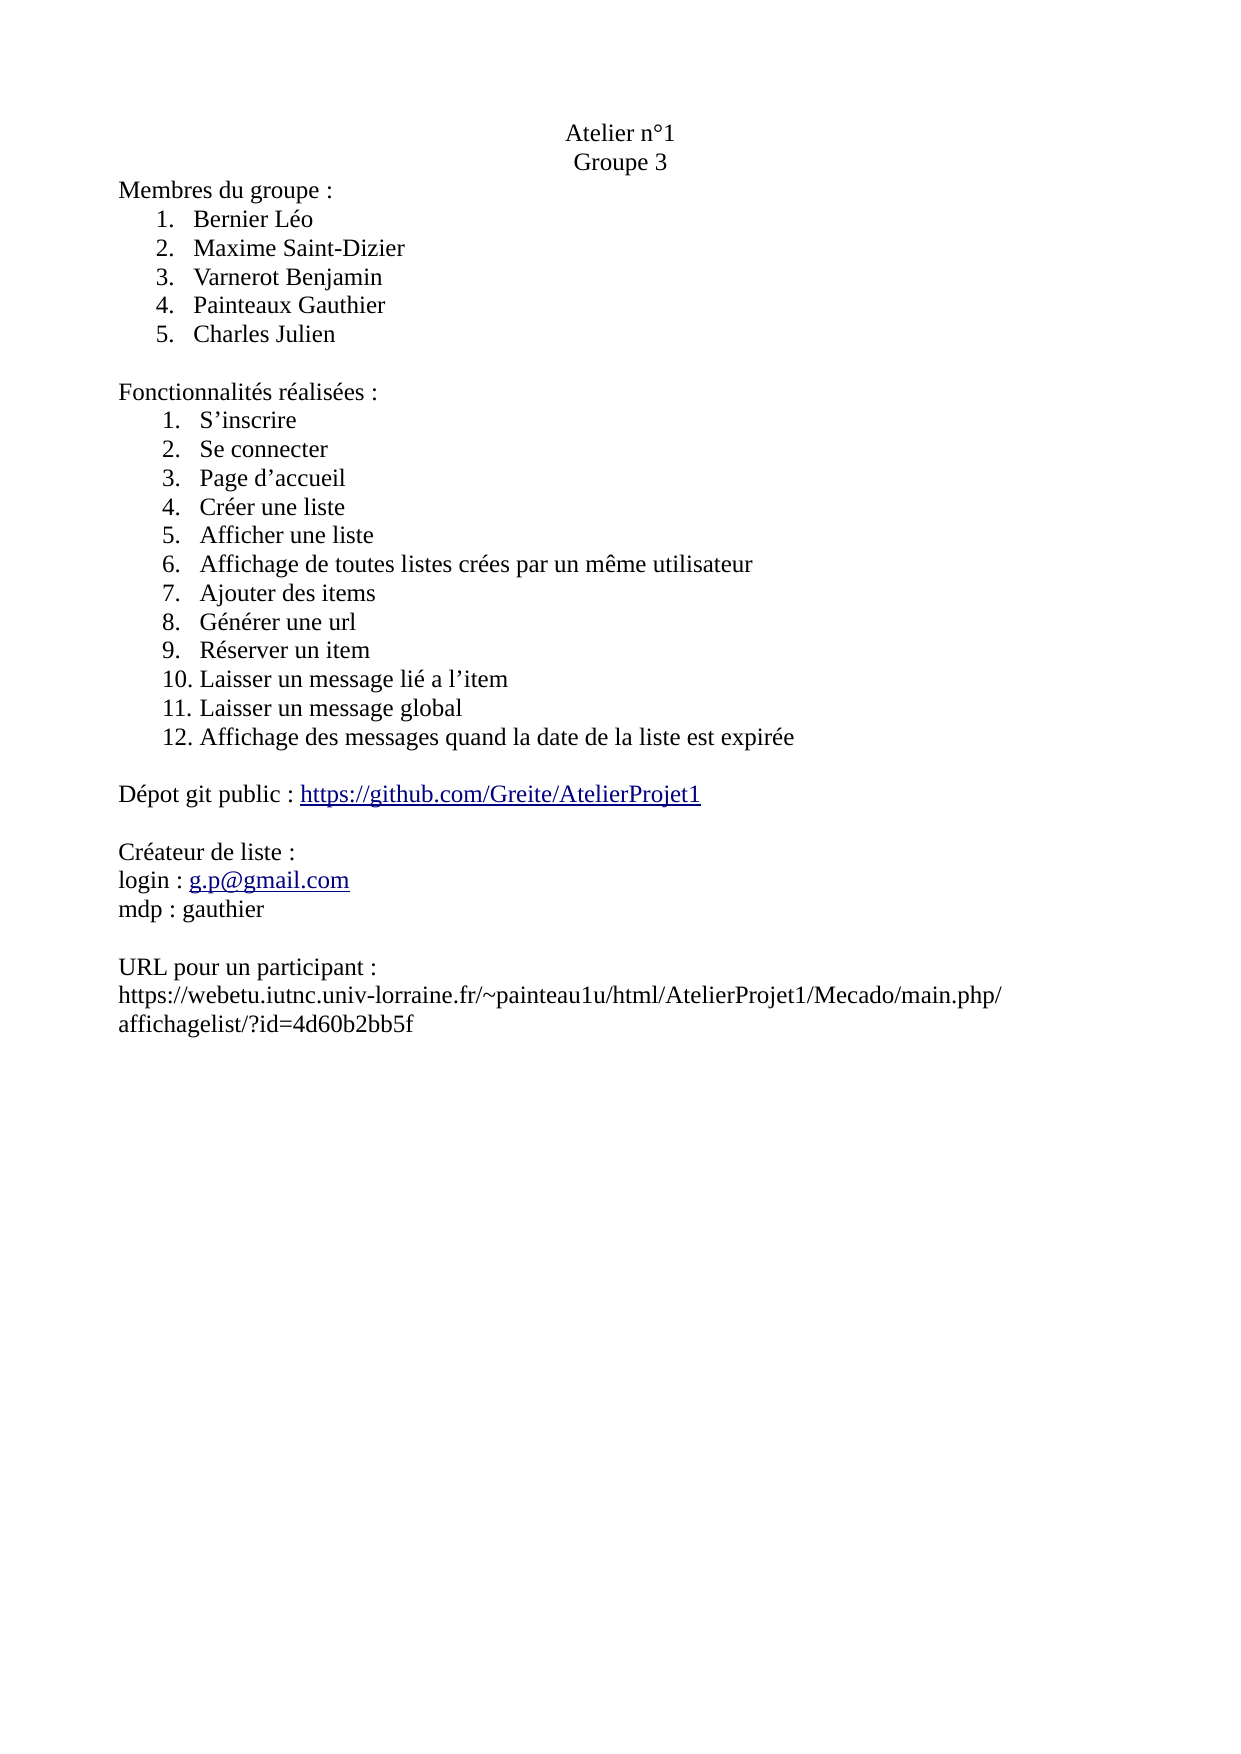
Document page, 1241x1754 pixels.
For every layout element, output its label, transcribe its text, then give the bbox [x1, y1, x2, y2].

list Maxime Saint-Dizier [156, 233, 1122, 262]
list S’inscrire [162, 406, 1122, 434]
text Dépot git public : https://github.com/Greite/AtelierProjet1 [118, 779, 1122, 808]
list Créer une liste [162, 492, 1122, 521]
list Laisser un message global [162, 693, 1122, 722]
text Atelier n°1 [118, 118, 1122, 147]
list Painteaux Gauthier [156, 291, 1122, 319]
text Fonctionnalités réalisées : [118, 377, 1122, 406]
text Membres du groupe : [118, 176, 1122, 204]
list Charles Julien [156, 319, 1122, 348]
text mdp : gauthier [118, 894, 1122, 923]
list Afficher une liste [162, 521, 1122, 549]
list Réserver un item [162, 636, 1122, 664]
list Affichage de toutes listes crées par un même utilisateur [162, 549, 1122, 578]
text https://webetu.iutnc.univ-lorraine.fr/~painteau1u/html/AtelierProjet1/Mecado/main.php/affichagelist/?id=4d60b2bb5f [118, 981, 1122, 1038]
list Varnerot Benjamin [156, 262, 1122, 291]
list Générer une url [162, 607, 1122, 636]
list Page d’accueil [162, 463, 1122, 492]
text login : g.p@gmail.com [118, 866, 1122, 894]
list Laisser un message lié a l’item [162, 664, 1122, 693]
list Se connecter [162, 434, 1122, 463]
list Affichage des messages quand la date de la liste est expirée [162, 722, 1122, 751]
text URL pour un participant : [118, 952, 1122, 981]
text Groupe 3 [118, 147, 1122, 176]
list Ajouter des items [162, 578, 1122, 607]
text Créateur de liste : [118, 837, 1122, 866]
list Bernier Léo [156, 204, 1122, 233]
